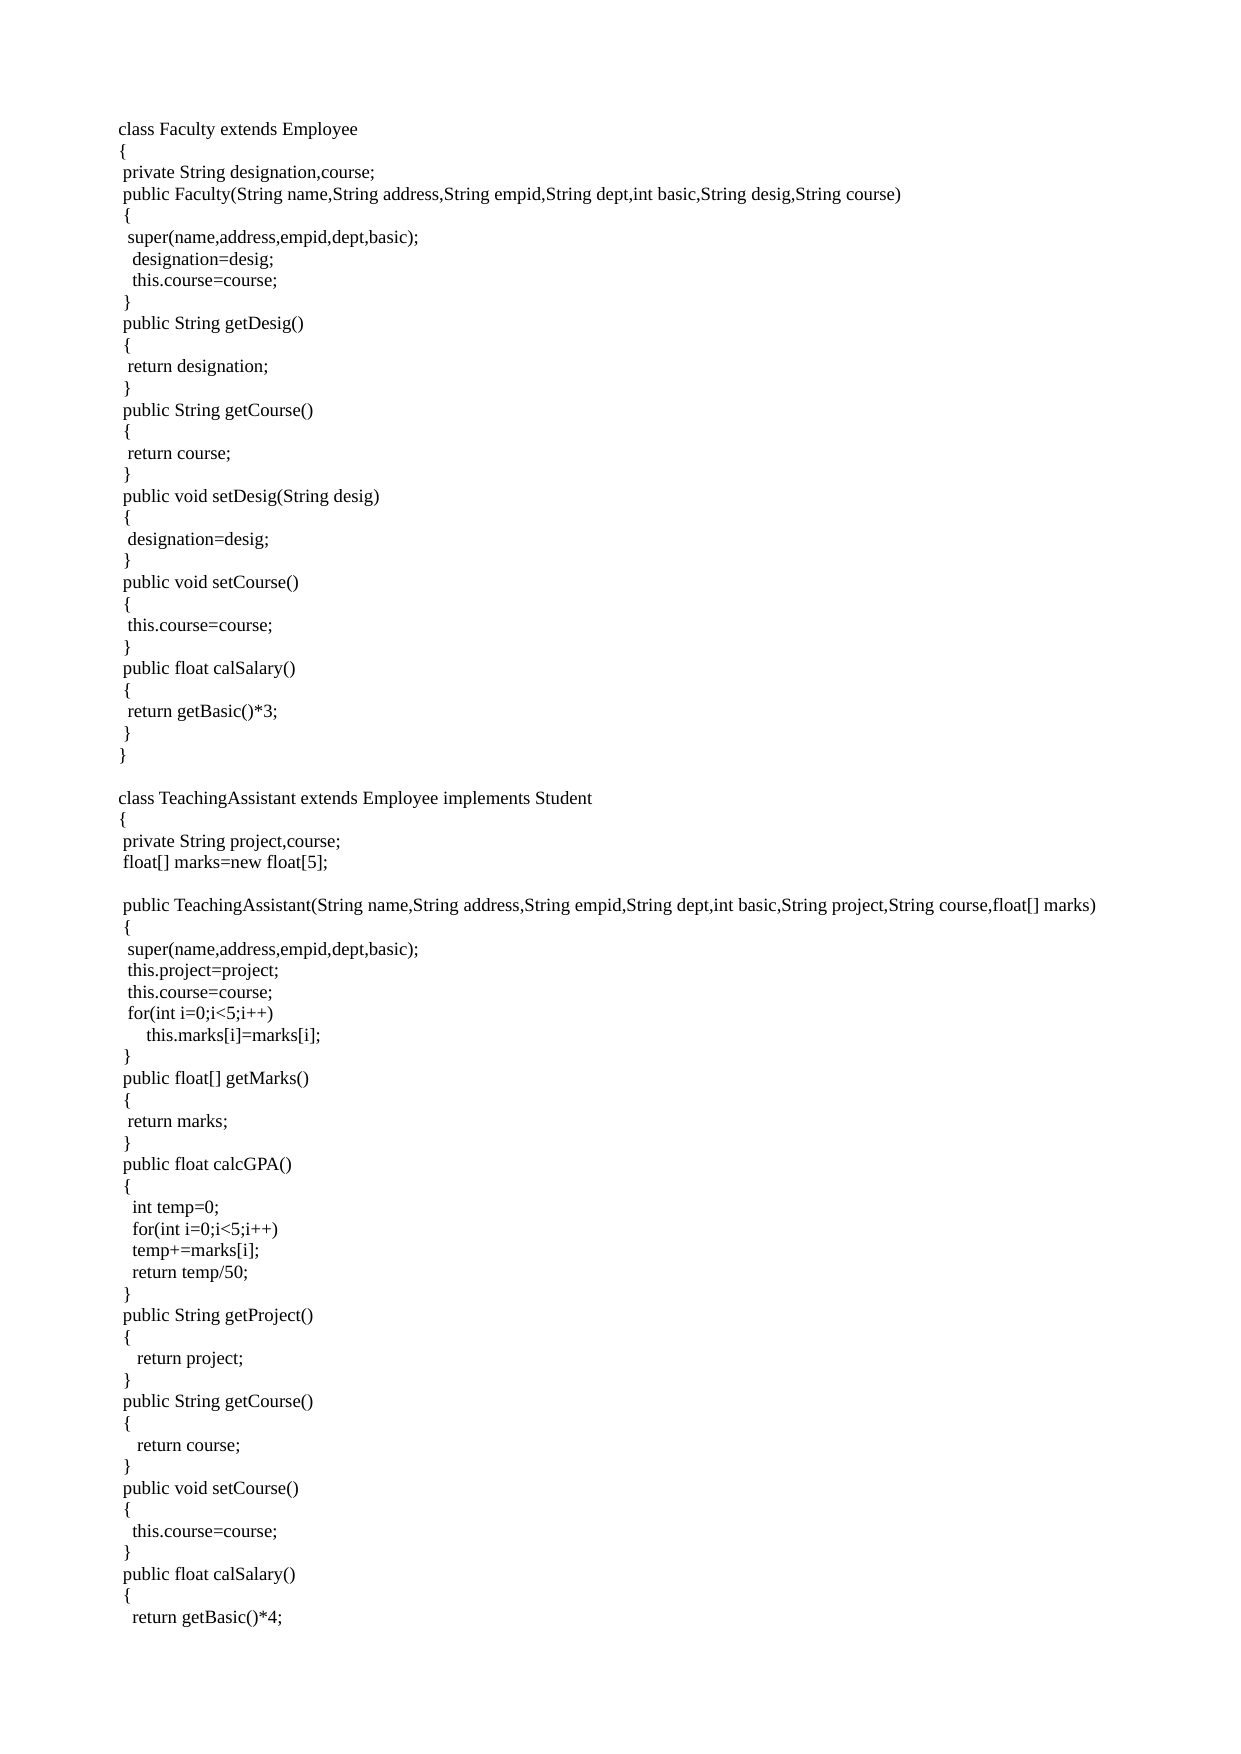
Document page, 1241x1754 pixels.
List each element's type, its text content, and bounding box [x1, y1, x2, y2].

text } [118, 549, 1122, 571]
text super(name,address,empid,dept,basic); [118, 937, 1122, 959]
text public float calSalary() [118, 1563, 1122, 1584]
text this.course=course; [118, 614, 1122, 636]
text int temp=0; [118, 1196, 1122, 1218]
text for(int i=0;i<5;i++) [118, 1002, 1122, 1024]
text return designation; [118, 355, 1122, 377]
text { [118, 204, 1122, 226]
text for(int i=0;i<5;i++) [118, 1218, 1122, 1239]
text public float[] getMarks() [118, 1067, 1122, 1088]
text { [118, 1584, 1122, 1606]
text public void setDesig(String desig) [118, 485, 1122, 506]
text this.course=course; [118, 269, 1122, 291]
text { [118, 1088, 1122, 1110]
text public void setCourse() [118, 1477, 1122, 1498]
text this.course=course; [118, 1520, 1122, 1541]
text return course; [118, 442, 1122, 463]
text public String getCourse() [118, 1390, 1122, 1412]
text public void setCourse() [118, 571, 1122, 592]
text { [118, 808, 1122, 830]
text } [118, 722, 1122, 743]
text { [118, 679, 1122, 700]
text } [118, 1455, 1122, 1477]
text { [118, 1175, 1122, 1196]
text } [118, 636, 1122, 657]
text { [118, 916, 1122, 937]
text { [118, 506, 1122, 528]
text class TeachingAssistant extends Employee implements Student [118, 787, 1122, 808]
text class Faculty extends Employee [118, 118, 1122, 140]
text return getBasic()*3; [118, 700, 1122, 722]
text private String designation,course; [118, 161, 1122, 183]
text public String getDesig() [118, 312, 1122, 334]
text return marks; [118, 1110, 1122, 1132]
text { [118, 1326, 1122, 1347]
text float[] marks=new float[5]; [118, 851, 1122, 873]
text return getBasic()*4; [118, 1606, 1122, 1627]
text { [118, 140, 1122, 161]
text this.marks[i]=marks[i]; [118, 1024, 1122, 1045]
text return project; [118, 1347, 1122, 1369]
text } [118, 377, 1122, 398]
text designation=desig; [118, 528, 1122, 549]
text } [118, 743, 1122, 765]
text public float calcGPA() [118, 1153, 1122, 1175]
text public String getProject() [118, 1304, 1122, 1326]
text private String project,course; [118, 830, 1122, 851]
text } [118, 1132, 1122, 1153]
text } [118, 1369, 1122, 1390]
text designation=desig; [118, 247, 1122, 269]
text } [118, 1282, 1122, 1304]
text { [118, 1412, 1122, 1433]
text public Faculty(String name,String address,String empid,String dept,int basic,String desig,String course) [118, 183, 1122, 204]
text { [118, 592, 1122, 614]
text } [118, 1045, 1122, 1067]
text } [118, 1541, 1122, 1563]
text public TeachingAssistant(String name,String address,String empid,String dept,int basic,String project,String course,float[] marks) [118, 894, 1122, 916]
text } [118, 463, 1122, 485]
text { [118, 1498, 1122, 1520]
text return temp/50; [118, 1261, 1122, 1282]
text temp+=marks[i]; [118, 1239, 1122, 1261]
text this.project=project; [118, 959, 1122, 981]
text { [118, 420, 1122, 442]
text } [118, 291, 1122, 312]
text public String getCourse() [118, 398, 1122, 420]
text this.course=course; [118, 981, 1122, 1002]
text return course; [118, 1433, 1122, 1455]
text super(name,address,empid,dept,basic); [118, 226, 1122, 247]
text public float calSalary() [118, 657, 1122, 679]
text { [118, 334, 1122, 355]
